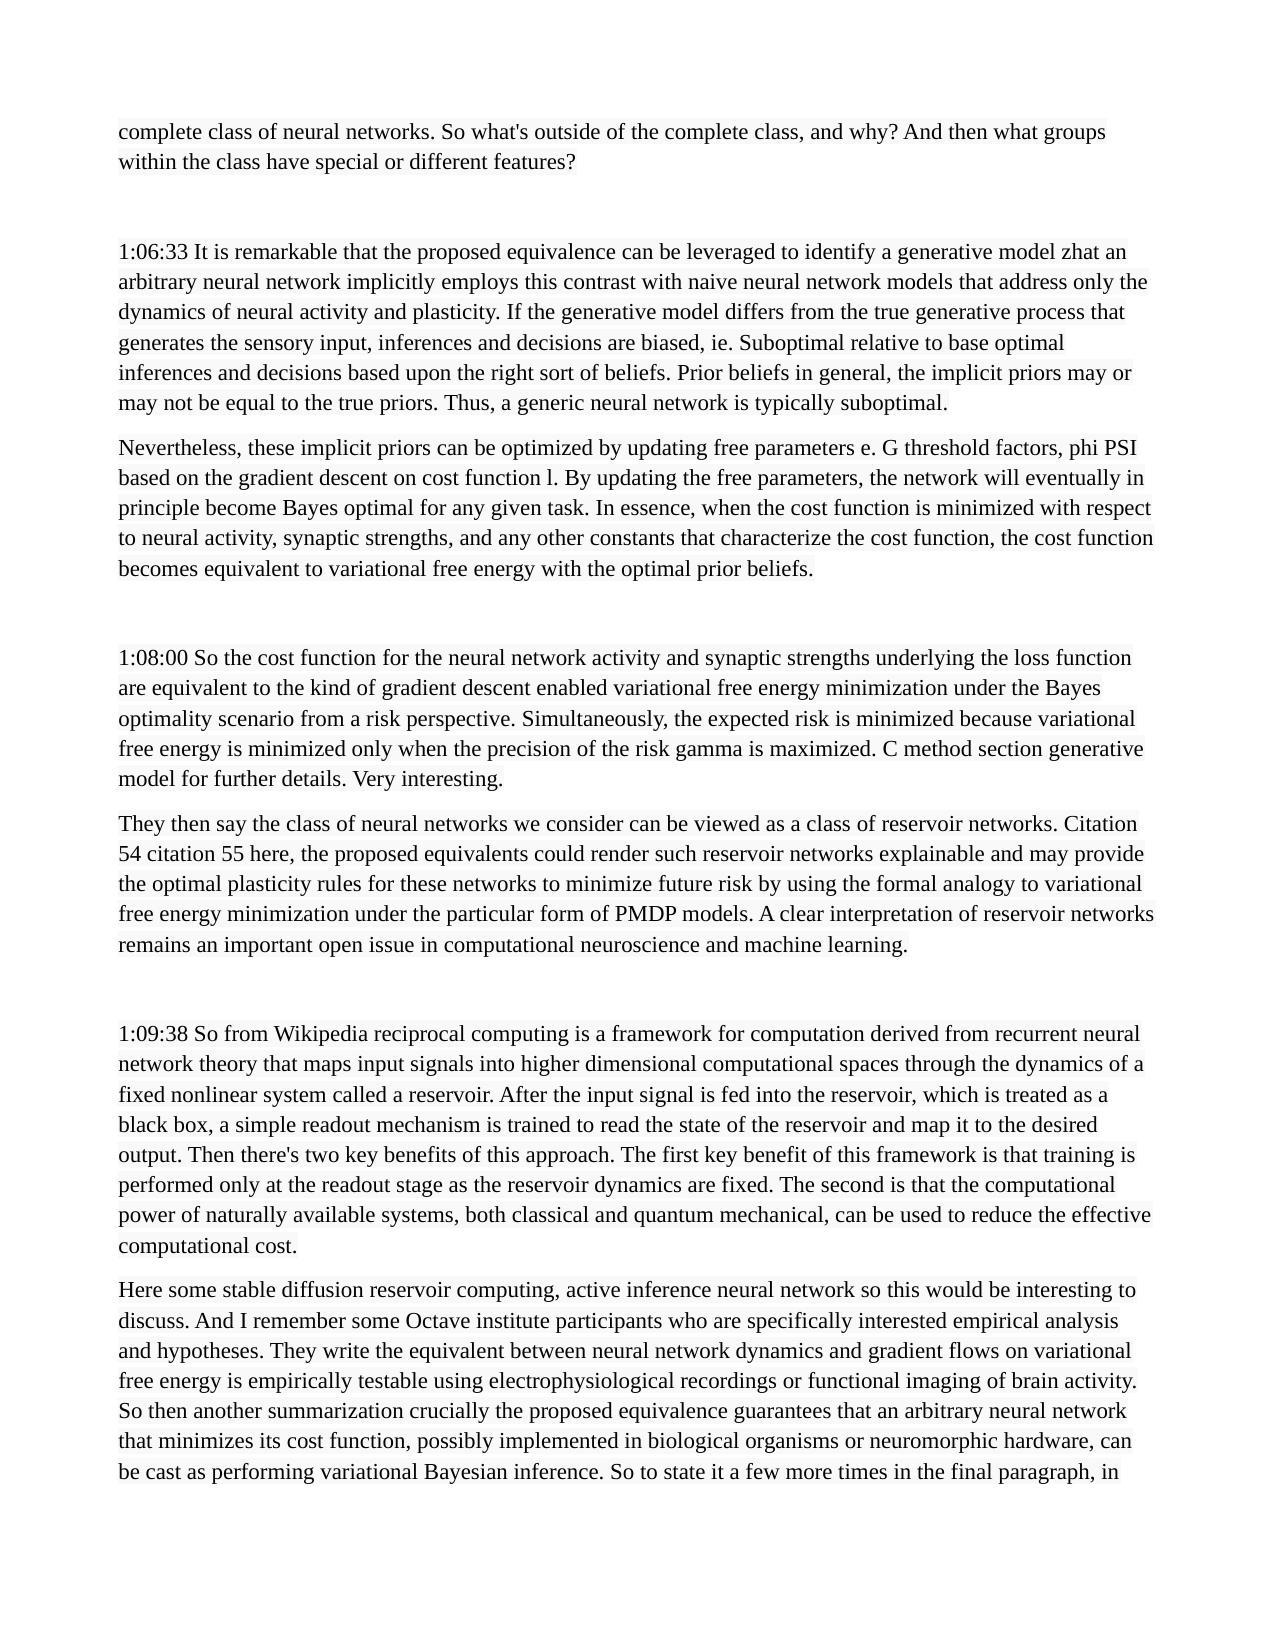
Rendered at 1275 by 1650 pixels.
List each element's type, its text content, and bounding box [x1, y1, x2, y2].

text 1:06:33 It is remarkable that the proposed equivalence can be leveraged to identify a generative model zhat an arbitrary neural network implicitly employs this contrast with naive neural network models that address only the dynamics of neural activity and plasticity. If the generative model differs from the true generative process that generates the sensory input, inferences and decisions are biased, ie. Suboptimal relative to base optimal inferences and decisions based upon the right sort of beliefs. Prior beliefs in general, the implicit priors may or may not be equal to the true priors. Thus, a generic neural network is typically suboptimal. [118, 238, 1157, 415]
text They then say the class of neural networks we consider can be viewed as a class of reservoir networks. Citation 54 citation 55 here, the proposed equivalents could render such reservoir networks explainable and may provide the optimal plasticity rules for these networks to minimize future risk by using the formal analogy to variational free energy minimization under the particular form of PMDP models. A clear interpretation of reservoir networks remains an important open issue in computational neuroscience and machine learning. [118, 810, 1157, 957]
text 1:08:00 So the cost function for the neural network activity and synaptic strengths underlying the loss function are equivalent to the kind of gradient descent enabled variational free energy minimization under the Bayes optimality scenario from a risk perspective. Simultaneously, the expected risk is minimized because variational free energy is minimized only when the precision of the risk gamma is maximized. C method section generative model for further details. Very interesting. [118, 644, 1157, 791]
text complete class of neural networks. So what's outside of the complete class, and why? And then what groups within the class have special or different features? [118, 118, 1157, 175]
text Nevertheless, these implicit priors can be optimized by updating free parameters e. G threshold factors, phi PSI based on the gradient descent on cost function l. By updating the free parameters, the network will eventually in principle become Bayes optimal for any given task. In essence, when the cost function is minimized with respect to neural activity, synaptic strengths, and any other constants that characterize the cost function, the cost function becomes equivalent to variational free energy with the optimal prior beliefs. [118, 434, 1157, 581]
text Here some stable diffusion reservoir computing, active inference neural network so this would be interesting to discuss. And I remember some Octave institute participants who are specifically interested empirical analysis and hypotheses. They write the equivalent between neural network dynamics and gradient flows on variational free energy is empirically testable using electrophysiological recordings or functional imaging of brain activity. So then another summarization crucially the proposed equivalence guarantees that an arbitrary neural network that minimizes its cost function, possibly implemented in biological organisms or neuromorphic hardware, can be cast as performing variational Bayesian inference. So to state it a few more times in the final paragraph, in [118, 1276, 1157, 1484]
text 1:09:38 So from Wikipedia reciprocal computing is a framework for computation derived from recurrent neural network theory that maps input signals into higher dimensional computational spaces through the dynamics of a fixed nonlinear system called a reservoir. After the input signal is fed into the reservoir, which is treated as a black box, a simple readout mechanism is trained to read the state of the reservoir and map it to the desired output. Then there's two key benefits of this approach. The first key benefit of this framework is that training is performed only at the readout stage as the reservoir dynamics are fixed. The second is that the computational power of naturally available systems, both classical and quantum mechanical, can be used to reduce the effective computational cost. [118, 1020, 1157, 1258]
